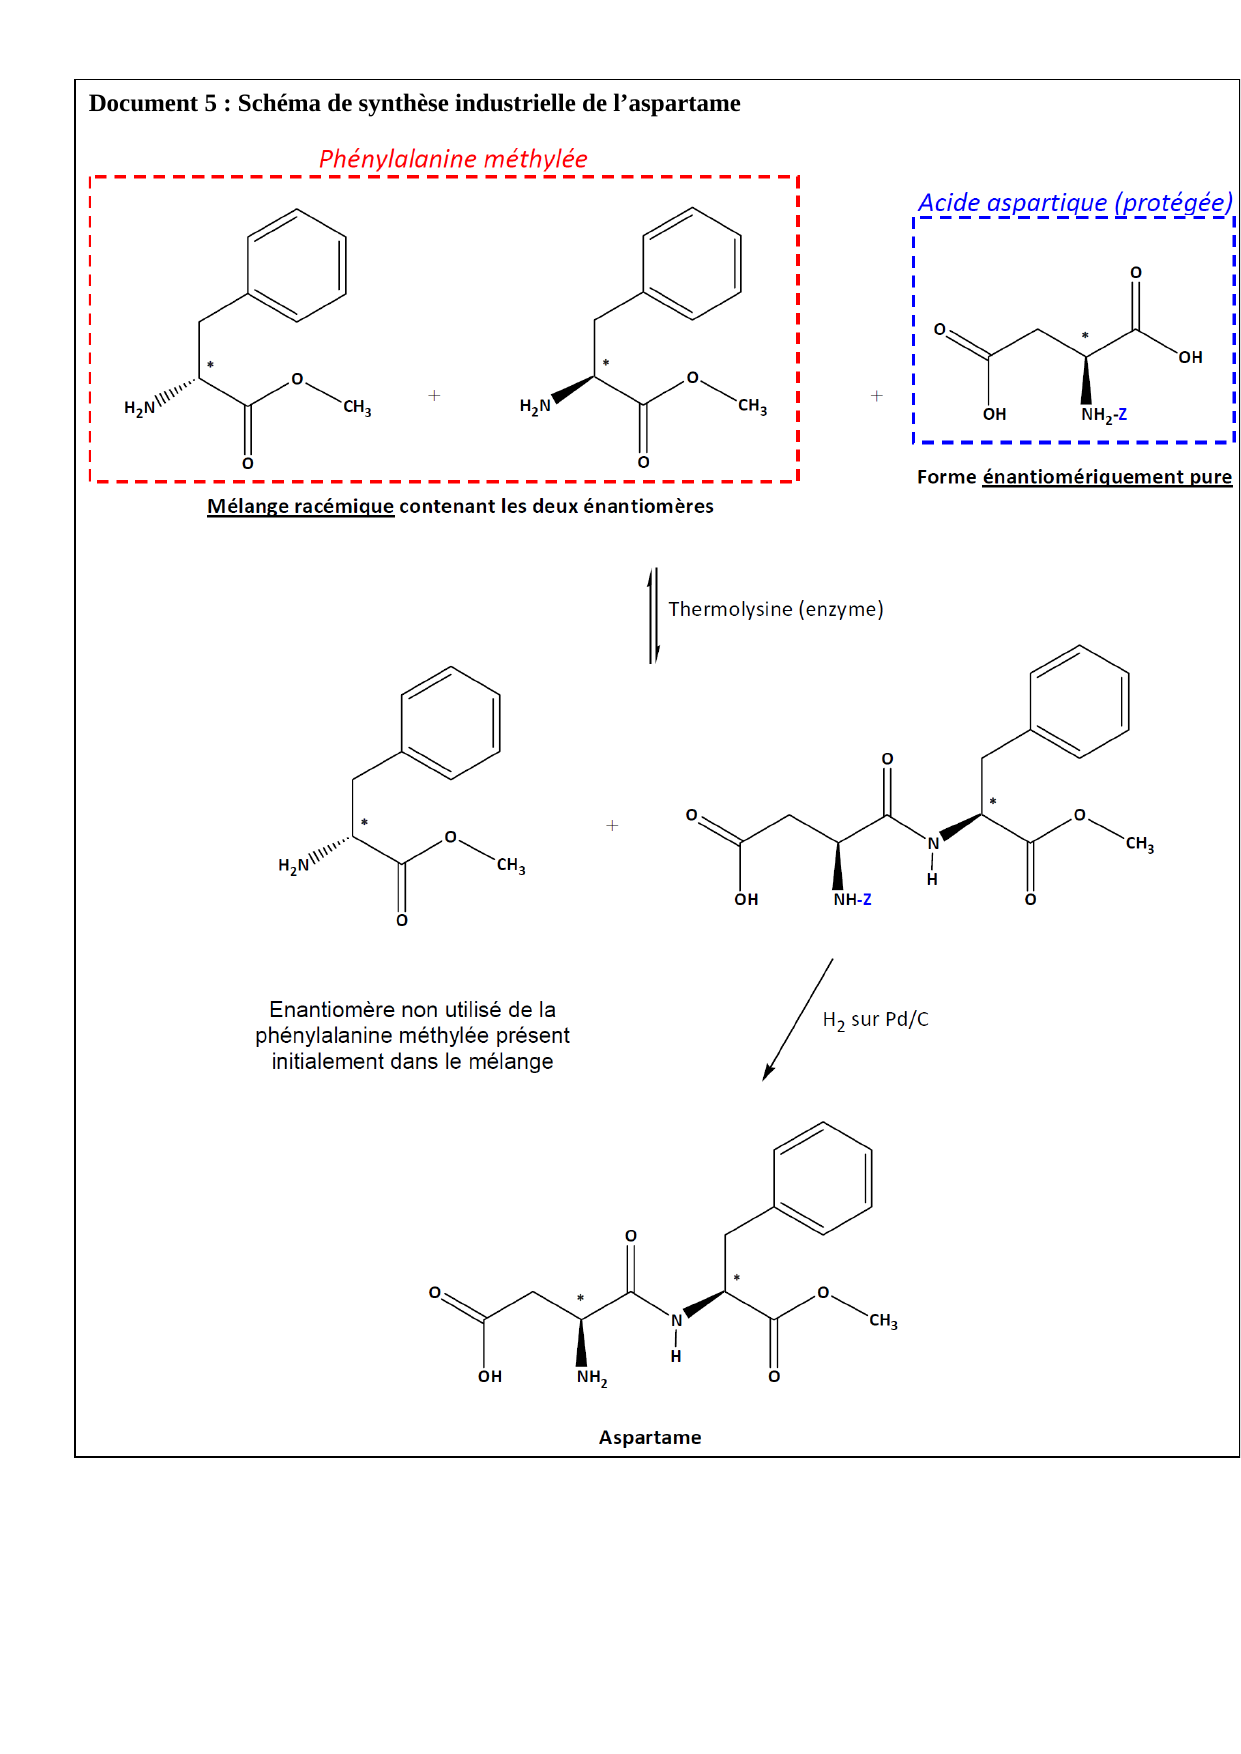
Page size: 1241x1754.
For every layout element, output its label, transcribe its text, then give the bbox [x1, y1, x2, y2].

text Document 5 : Schéma de synthèse industrielle de l’aspartame [88, 88, 1166, 117]
picture [88, 145, 1238, 1449]
